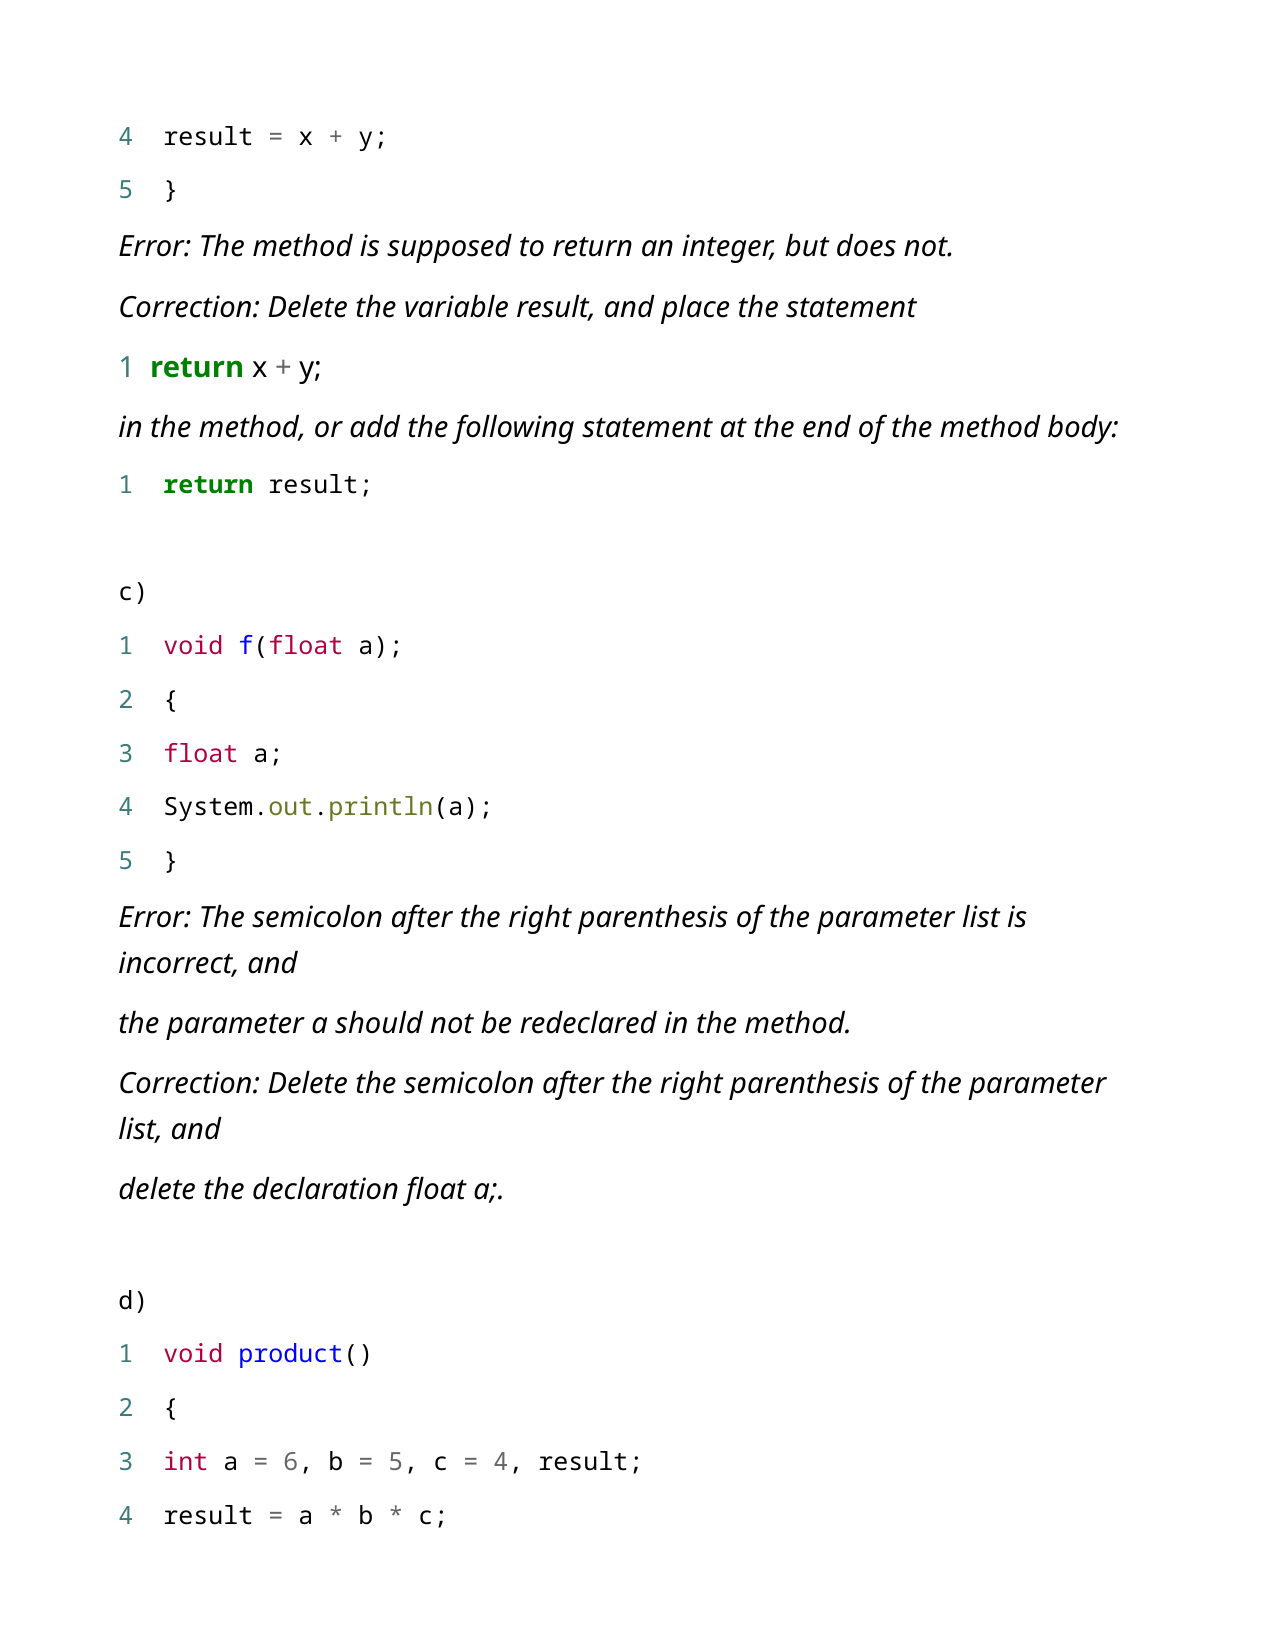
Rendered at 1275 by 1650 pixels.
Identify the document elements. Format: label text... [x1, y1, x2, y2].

text Error: The semicolon after the right parenthesis of the parameter list is incorrect, and [118, 896, 1157, 982]
text 5 } [118, 172, 1157, 206]
text the parameter a should not be redeclared in the method. [118, 1002, 1157, 1042]
text c) [118, 574, 1157, 608]
text 3 int a = 6, b = 5, c = 4, result; [118, 1443, 1157, 1478]
text d) [118, 1282, 1157, 1316]
text 4 result = a * b * c; [118, 1497, 1157, 1531]
text 3 float a; [118, 735, 1157, 769]
text 2 { [118, 1390, 1157, 1424]
text in the method, or add the following statement at the end of the method body: [118, 406, 1157, 446]
text Error: The method is supposed to return an integer, but does not. [118, 226, 1157, 265]
text 4 System.out.println(a); [118, 789, 1157, 823]
text 1 return result; [118, 466, 1157, 501]
text delete the declaration float a;. [118, 1168, 1157, 1208]
text 2 { [118, 681, 1157, 716]
text 1 return x + y; [118, 346, 1157, 386]
text Correction: Delete the semicolon after the right parenthesis of the parameter list, and [118, 1062, 1157, 1148]
text 4 result = x + y; [118, 118, 1157, 152]
text 1 void product() [118, 1336, 1157, 1370]
text 5 } [118, 843, 1157, 877]
text 1 void f(float a); [118, 628, 1157, 662]
text Correction: Delete the variable result, and place the statement [118, 286, 1157, 326]
